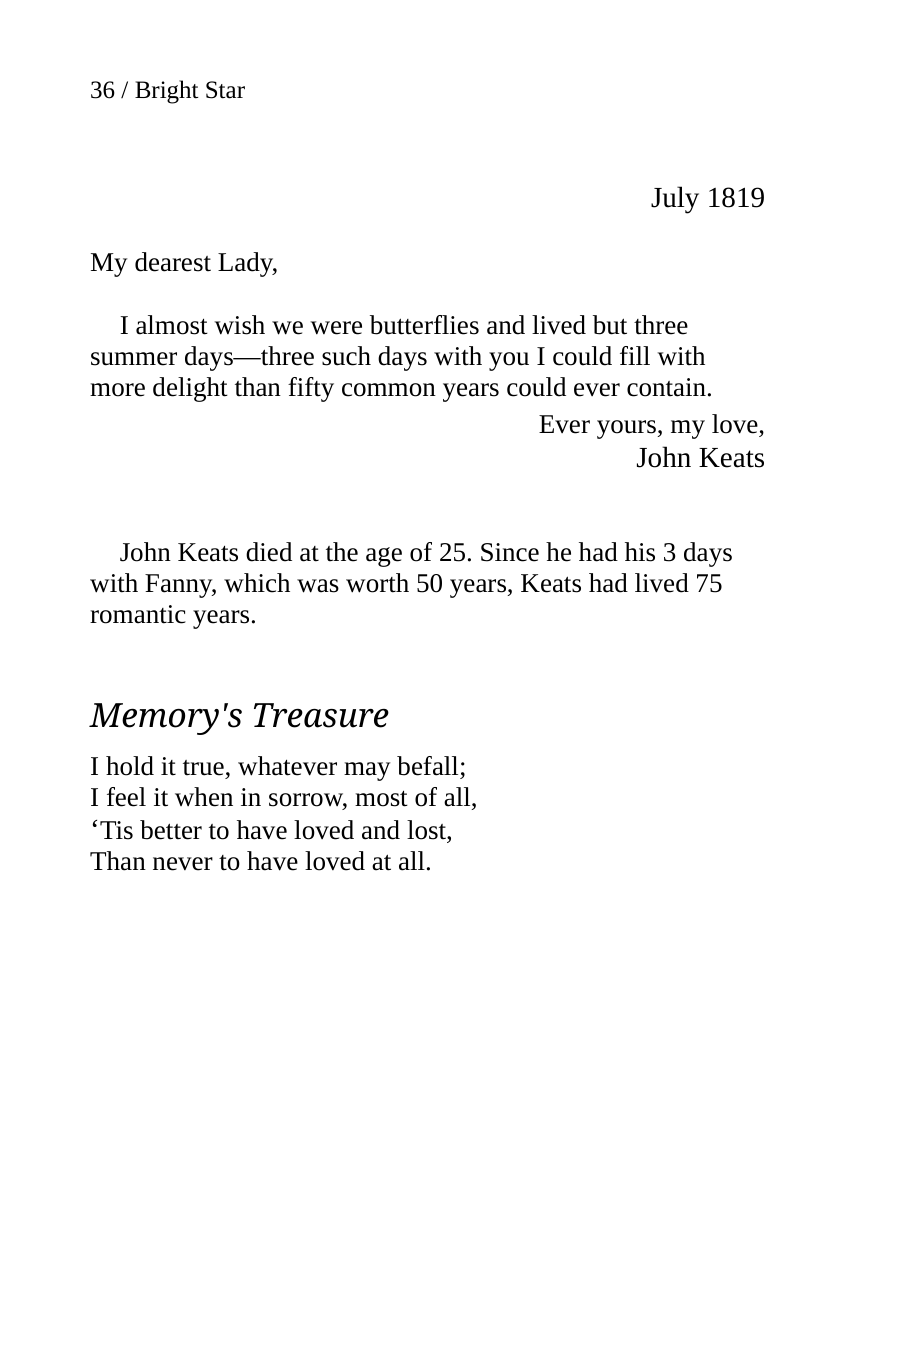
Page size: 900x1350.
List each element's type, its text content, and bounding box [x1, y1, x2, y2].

text My dearest Lady, [90, 246, 765, 277]
text Than never to have loved at all. [90, 846, 765, 877]
text I almost wish we were butterflies and lived but three summer days—three such days with you I could fill with more delight than fifty common years could ever contain. [90, 309, 765, 402]
text I hold it true, whatever may befall; [90, 750, 765, 781]
text I feel it when in sorrow, most of all, [90, 781, 765, 812]
text John Keats died at the age of 25. Since he had his 3 days with Fanny, which was worth 50 years, Keats had lived 75 romantic years. [90, 536, 765, 629]
text July 1819 [90, 180, 765, 214]
text Ever yours, my love, [90, 408, 765, 439]
subtitle Memory's Treasure [90, 692, 765, 737]
text ‘Tis better to have loved and lost, [90, 812, 765, 846]
text John Keats [90, 440, 765, 473]
